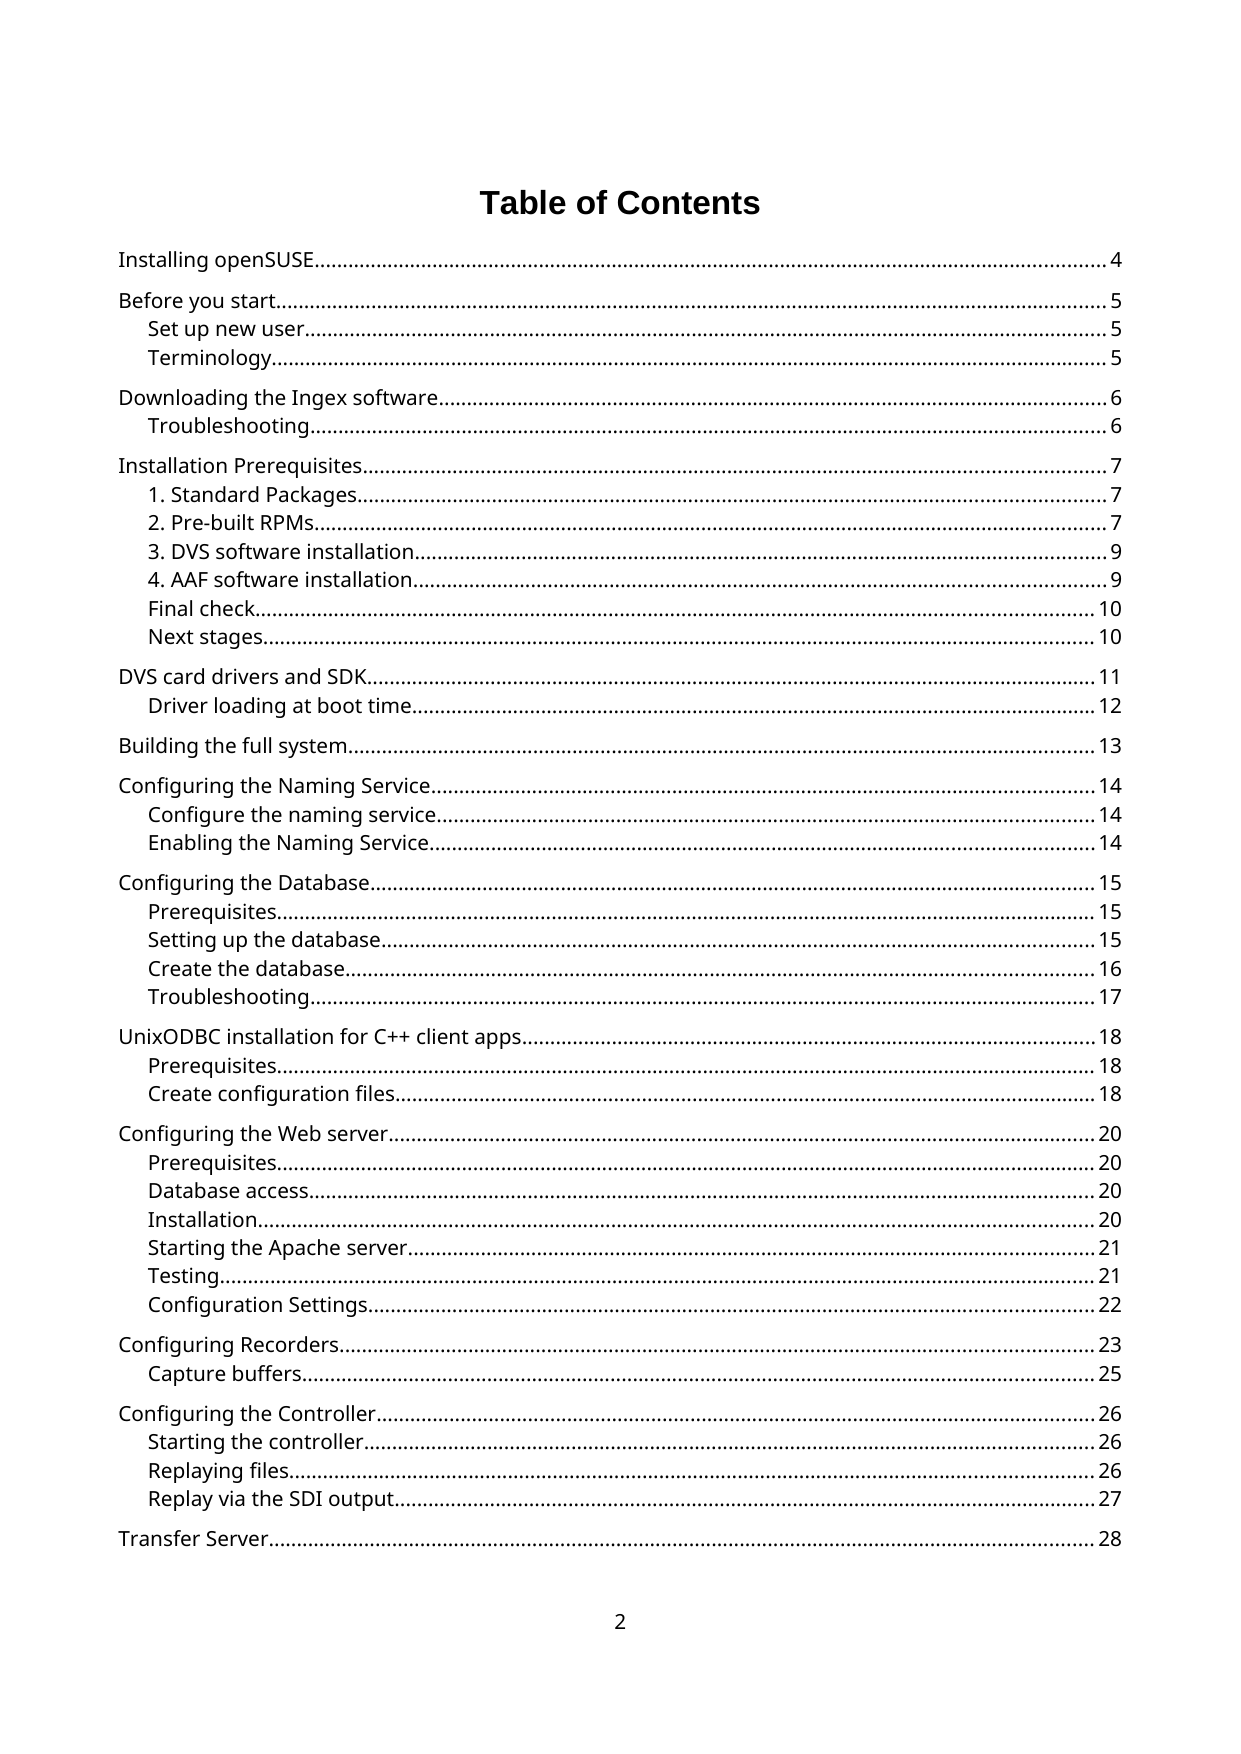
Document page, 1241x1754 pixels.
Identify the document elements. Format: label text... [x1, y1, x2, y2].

text Testing 21 [148, 1262, 1122, 1290]
text Starting the controller 26 [148, 1427, 1122, 1456]
text Create configuration files 18 [148, 1079, 1122, 1108]
text Prerequisites 20 [148, 1148, 1122, 1176]
text Installing openSUSE 4 [118, 246, 1122, 274]
text Troubleshooting 17 [148, 982, 1122, 1011]
text Capture buffers 25 [148, 1359, 1122, 1387]
text 2. Pre-built RPMs 7 [148, 508, 1122, 537]
text UnixODBC installation for C++ client apps 18 [118, 1022, 1122, 1051]
text Replaying files 26 [148, 1456, 1122, 1484]
text 3. DVS software installation 9 [148, 537, 1122, 565]
text Next stages 10 [148, 622, 1122, 651]
text Configuring the Controller 26 [118, 1399, 1122, 1427]
text Final check 10 [148, 594, 1122, 622]
subtitle Table of Contents [118, 184, 1122, 221]
text Replay via the SDI output 27 [148, 1484, 1122, 1513]
text Prerequisites 15 [148, 897, 1122, 925]
text Enabling the Naming Service 14 [148, 828, 1122, 857]
text Transfer Server 28 [118, 1524, 1122, 1553]
text 1. Standard Packages 7 [148, 480, 1122, 508]
text Create the database 16 [148, 954, 1122, 982]
text Installation Prerequisites 7 [118, 452, 1122, 480]
text Configuration Settings 22 [148, 1290, 1122, 1318]
text Troubleshooting 6 [148, 411, 1122, 440]
text Configuring the Database 15 [118, 868, 1122, 897]
text Terminology 5 [148, 343, 1122, 371]
text Downloading the Ingex software 6 [118, 383, 1122, 411]
text Installation 20 [148, 1205, 1122, 1233]
text Configuring the Web server 20 [118, 1119, 1122, 1148]
text 4. AAF software installation 9 [148, 565, 1122, 594]
text Configuring Recorders 23 [118, 1330, 1122, 1359]
text Driver loading at boot time 12 [148, 691, 1122, 719]
text Setting up the database 15 [148, 925, 1122, 954]
text Configuring the Naming Service 14 [118, 771, 1122, 800]
text Before you start 5 [118, 286, 1122, 314]
text Set up new user 5 [148, 314, 1122, 343]
text Starting the Apache server 21 [148, 1233, 1122, 1262]
text DVS card drivers and SDK 11 [118, 662, 1122, 691]
text Database access 20 [148, 1176, 1122, 1205]
text Configure the naming service 14 [148, 800, 1122, 828]
text Prerequisites 18 [148, 1051, 1122, 1079]
text Building the full system 13 [118, 731, 1122, 759]
